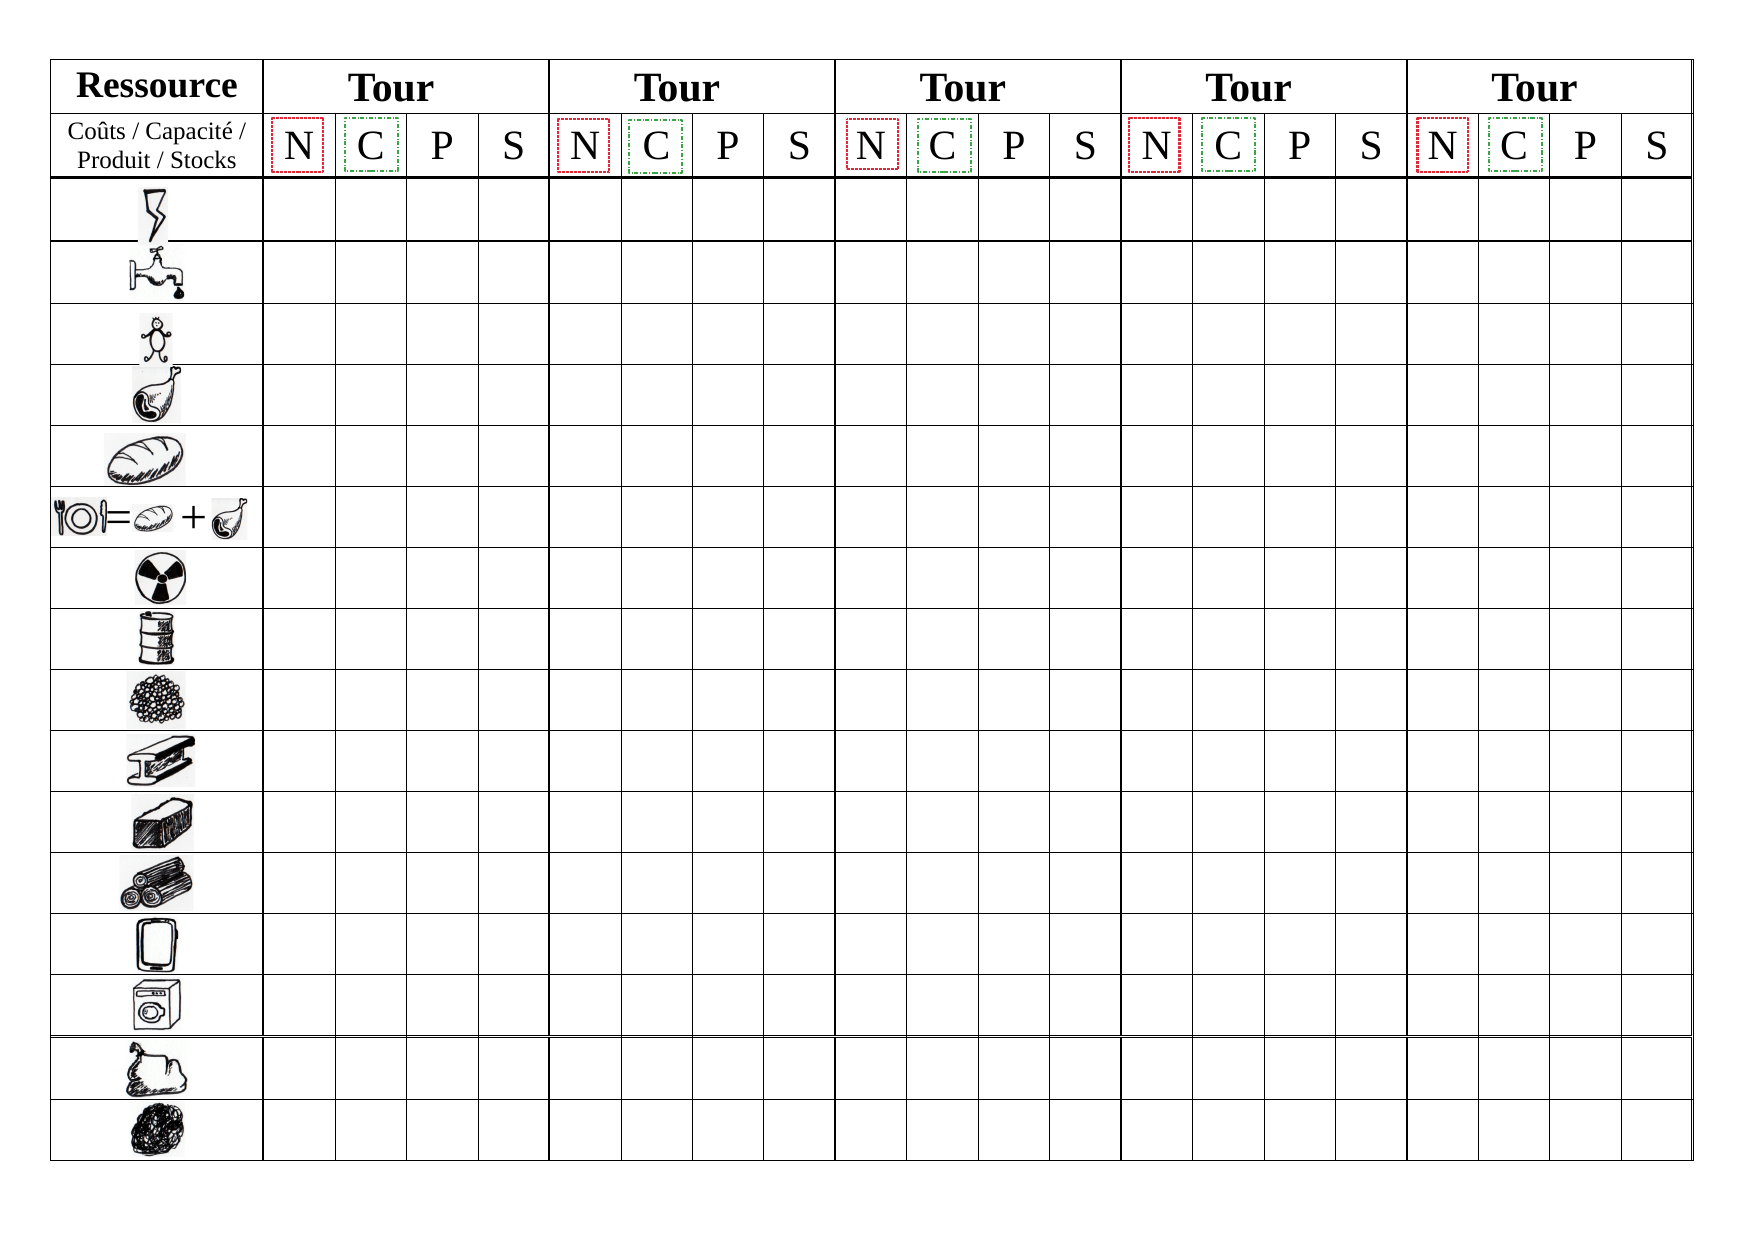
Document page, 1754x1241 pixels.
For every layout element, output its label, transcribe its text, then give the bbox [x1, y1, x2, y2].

table_cell [407, 853, 478, 913]
table_cell [1336, 914, 1406, 974]
table_cell [1479, 426, 1549, 486]
table_cell [550, 1038, 621, 1098]
table_cell [407, 487, 478, 547]
table_cell [1408, 304, 1478, 364]
table_cell [336, 731, 406, 791]
table_cell C [907, 114, 978, 176]
table_cell [1479, 914, 1549, 974]
table_cell [1408, 853, 1478, 913]
table_cell N [1122, 114, 1192, 176]
table_cell [622, 365, 692, 425]
picture [125, 1040, 188, 1098]
table_cell [1479, 1100, 1549, 1159]
table_cell S [764, 114, 834, 176]
table_cell [264, 975, 335, 1035]
table_cell [764, 1100, 834, 1159]
picture [128, 187, 185, 301]
table_cell [622, 731, 692, 791]
table_cell [907, 426, 978, 486]
table_cell [693, 1100, 763, 1159]
table_cell [764, 853, 834, 913]
table_cell [1336, 1038, 1406, 1098]
table_cell [264, 426, 335, 486]
table_cell [1479, 609, 1549, 669]
table_cell [764, 242, 834, 303]
table_cell [1408, 914, 1478, 974]
table_cell [1550, 487, 1621, 547]
table_cell [1050, 242, 1120, 303]
table_cell [979, 914, 1049, 974]
table_cell [1122, 304, 1192, 364]
table_cell [1050, 731, 1120, 791]
table_cell [1408, 179, 1478, 239]
table_cell [1122, 853, 1192, 913]
table_cell [550, 304, 621, 364]
table_cell [1050, 426, 1120, 486]
table_cell [1265, 792, 1335, 852]
picture [134, 916, 179, 974]
table_cell [550, 792, 621, 852]
table_cell [1122, 1038, 1192, 1098]
table_cell [1408, 975, 1478, 1035]
table_cell [1622, 792, 1691, 852]
table_cell [1265, 304, 1335, 364]
table_cell C [622, 114, 692, 176]
table_cell [1408, 731, 1478, 791]
table_cell [1622, 670, 1691, 730]
table_cell [693, 670, 763, 730]
picture [128, 1101, 185, 1157]
table_cell [907, 792, 978, 852]
picture [134, 550, 187, 605]
table_cell [1193, 853, 1264, 913]
table_cell [479, 365, 548, 425]
table_cell [907, 1100, 978, 1159]
table_cell [1550, 365, 1621, 425]
table_cell [51, 914, 262, 974]
table_cell [979, 792, 1049, 852]
table_cell [907, 914, 978, 974]
table_cell [1050, 670, 1120, 730]
table_cell [264, 179, 335, 239]
table_cell [51, 426, 262, 486]
table_cell [1550, 670, 1621, 730]
table_cell [1122, 731, 1192, 791]
table_cell [1193, 914, 1264, 974]
table_cell [1193, 304, 1264, 364]
table_cell [51, 853, 262, 913]
table_cell [479, 1100, 548, 1159]
table_cell [907, 1038, 978, 1098]
table_cell [1408, 609, 1478, 669]
picture [126, 734, 196, 787]
table_cell [622, 304, 692, 364]
table_cell [693, 731, 763, 791]
table_cell [1550, 1038, 1621, 1098]
table_cell [1122, 914, 1192, 974]
table_cell [264, 1038, 335, 1098]
table_cell [1265, 487, 1335, 547]
table_cell [1265, 548, 1335, 608]
table_cell [907, 487, 978, 547]
table_cell [264, 487, 335, 547]
table_header Tour [1408, 60, 1691, 113]
table_cell [1265, 365, 1335, 425]
table_cell [1336, 365, 1406, 425]
table_cell [836, 792, 906, 852]
table_cell [550, 853, 621, 913]
table_cell [550, 487, 621, 547]
table_cell [1193, 365, 1264, 425]
table_cell [1550, 975, 1621, 1035]
table_cell [693, 609, 763, 669]
table_cell [1550, 304, 1621, 364]
table_cell [1050, 975, 1120, 1035]
table_cell [979, 304, 1049, 364]
table_cell [1408, 1100, 1478, 1159]
table_cell [1479, 242, 1549, 303]
table_cell [1122, 179, 1192, 239]
table_cell Coûts / Capacité / Produit / Stocks [51, 114, 262, 176]
table_cell [764, 487, 834, 547]
table_cell P [979, 114, 1049, 176]
table_cell [1408, 242, 1478, 303]
table_cell [836, 365, 906, 425]
table_cell [264, 731, 335, 791]
table_cell S [1622, 114, 1691, 176]
table_cell [336, 1038, 406, 1098]
table_cell [407, 975, 478, 1035]
table_cell [1550, 426, 1621, 486]
table_cell P [1265, 114, 1335, 176]
table_cell [336, 914, 406, 974]
table_cell [550, 731, 621, 791]
table_cell [336, 179, 406, 239]
table_cell [407, 365, 478, 425]
table_cell [1336, 1100, 1406, 1159]
table_cell [407, 609, 478, 669]
table_cell [693, 975, 763, 1035]
table_cell [1336, 304, 1406, 364]
table_cell [336, 609, 406, 669]
table_cell [1479, 670, 1549, 730]
table_cell [979, 548, 1049, 608]
table_cell [836, 914, 906, 974]
table_cell [1479, 853, 1549, 913]
table_cell P [407, 114, 478, 176]
table_cell [836, 548, 906, 608]
table_cell [336, 365, 406, 425]
table_cell [51, 609, 262, 669]
table_cell [1193, 670, 1264, 730]
table_cell C [1193, 114, 1264, 176]
table_cell [907, 670, 978, 730]
table_cell [479, 548, 548, 608]
table_cell N [550, 114, 621, 176]
table_cell [907, 609, 978, 669]
table_cell [1265, 426, 1335, 486]
table_cell [1622, 853, 1691, 913]
table_cell [693, 179, 763, 239]
table_cell [479, 487, 548, 547]
table_cell [479, 242, 548, 303]
table_cell [1050, 609, 1120, 669]
table_cell [693, 548, 763, 608]
table_cell [51, 242, 262, 303]
table_cell P [1550, 114, 1621, 176]
table_cell [836, 426, 906, 486]
table_cell S [1336, 114, 1406, 176]
table_cell [550, 670, 621, 730]
table_cell [1336, 487, 1406, 547]
table_cell [1408, 670, 1478, 730]
table_header Tour [1122, 60, 1406, 113]
table_cell [550, 426, 621, 486]
table_cell [1193, 1100, 1264, 1159]
table_cell [979, 975, 1049, 1035]
table_cell [693, 792, 763, 852]
table_cell P [693, 114, 763, 176]
table_cell [1265, 609, 1335, 669]
table_cell [479, 731, 548, 791]
table_cell [836, 304, 906, 364]
table_cell [1622, 304, 1691, 364]
table_cell [1479, 548, 1549, 608]
table_cell [1550, 548, 1621, 608]
table_cell [622, 487, 692, 547]
table_cell [1122, 242, 1192, 303]
table_cell S [479, 114, 548, 176]
table_cell [764, 609, 834, 669]
table_cell [1122, 487, 1192, 547]
table_cell [1622, 731, 1691, 791]
table_cell [1265, 853, 1335, 913]
table_cell [407, 242, 478, 303]
table_cell [979, 670, 1049, 730]
table_cell [1122, 792, 1192, 852]
table_cell [1550, 1100, 1621, 1159]
table_cell [764, 731, 834, 791]
table_header Ressource [51, 60, 262, 113]
table_cell [1122, 426, 1192, 486]
table_cell [836, 609, 906, 669]
table_cell [1050, 365, 1120, 425]
table_cell [407, 914, 478, 974]
table_cell [479, 426, 548, 486]
table_cell [979, 1100, 1049, 1159]
table_cell [51, 304, 262, 364]
table_cell [264, 609, 335, 669]
table_cell [622, 670, 692, 730]
table_cell [1622, 609, 1691, 669]
table_cell [550, 609, 621, 669]
table_cell [1122, 975, 1192, 1035]
table_cell [1336, 792, 1406, 852]
table_cell [550, 242, 621, 303]
table_cell [479, 975, 548, 1035]
table_cell [907, 975, 978, 1035]
picture [126, 671, 186, 729]
table_cell [336, 242, 406, 303]
table_cell [407, 1038, 478, 1098]
table_cell [264, 548, 335, 608]
table_cell [907, 304, 978, 364]
table_cell [764, 792, 834, 852]
table_cell N [1408, 114, 1478, 176]
table_cell [979, 179, 1049, 239]
table_cell = + [51, 487, 262, 547]
table_cell [407, 179, 478, 239]
table_cell [51, 365, 262, 425]
table_cell [1336, 242, 1406, 303]
table_cell [1622, 242, 1691, 303]
table_cell [1193, 426, 1264, 486]
table_cell N [836, 114, 906, 176]
table_cell [1479, 304, 1549, 364]
table_cell [693, 487, 763, 547]
table_cell [1550, 731, 1621, 791]
table_cell [407, 304, 478, 364]
table_cell [1193, 179, 1264, 239]
table_cell [1408, 1038, 1478, 1098]
table_cell [51, 670, 262, 730]
table_cell [1265, 914, 1335, 974]
table_cell [1193, 731, 1264, 791]
table_cell [693, 304, 763, 364]
table_cell [1193, 548, 1264, 608]
table_cell [836, 242, 906, 303]
table_cell C [1479, 114, 1549, 176]
table_cell [1122, 365, 1192, 425]
table_cell [1050, 1038, 1120, 1098]
table_cell [622, 609, 692, 669]
table_cell [1622, 426, 1691, 486]
table_cell [336, 670, 406, 730]
table_cell [622, 914, 692, 974]
table_cell [1479, 487, 1549, 547]
table_cell [979, 426, 1049, 486]
table_cell [336, 304, 406, 364]
table_cell [907, 242, 978, 303]
table_cell [1408, 487, 1478, 547]
table_cell [264, 792, 335, 852]
table_cell [836, 670, 906, 730]
table_cell [1265, 242, 1335, 303]
table_cell [1193, 609, 1264, 669]
table_cell [51, 975, 262, 1035]
table_cell [1193, 1038, 1264, 1098]
table_cell [264, 365, 335, 425]
table_cell [1193, 975, 1264, 1035]
table_cell [764, 1038, 834, 1098]
table_cell [336, 853, 406, 913]
table_cell [1622, 1100, 1691, 1159]
table_cell [550, 1100, 621, 1159]
table_cell [479, 304, 548, 364]
table_cell [407, 426, 478, 486]
table_cell [1622, 179, 1691, 239]
table_cell [979, 731, 1049, 791]
table_cell [336, 792, 406, 852]
table_cell [1122, 1100, 1192, 1159]
table_cell [1265, 179, 1335, 239]
table_cell [622, 426, 692, 486]
table_header Tour [264, 60, 548, 113]
table_cell [1550, 853, 1621, 913]
table_cell [693, 426, 763, 486]
table_cell [479, 179, 548, 239]
table_cell [622, 548, 692, 608]
table_cell [264, 242, 335, 303]
table_cell [764, 365, 834, 425]
table_cell [1050, 548, 1120, 608]
table_cell [1408, 792, 1478, 852]
table_cell [1265, 731, 1335, 791]
table_cell [479, 1038, 548, 1098]
table_cell C [336, 114, 406, 176]
table_cell [1550, 609, 1621, 669]
table_cell [1265, 670, 1335, 730]
table_cell [550, 365, 621, 425]
table_cell [1193, 242, 1264, 303]
table_cell [51, 792, 262, 852]
picture [103, 433, 186, 486]
table_cell [836, 975, 906, 1035]
table_cell [907, 548, 978, 608]
table_cell [764, 179, 834, 239]
table_cell [622, 179, 692, 239]
table_cell [264, 914, 335, 974]
table_cell [264, 853, 335, 913]
picture [51, 497, 108, 536]
table_cell [550, 975, 621, 1035]
table_cell [550, 179, 621, 239]
table_cell [764, 975, 834, 1035]
table_cell [1622, 548, 1691, 608]
table_cell [336, 975, 406, 1035]
table_cell [51, 179, 262, 239]
table_cell [1336, 179, 1406, 239]
table_cell [1193, 792, 1264, 852]
table_cell [836, 1100, 906, 1159]
table_cell [1550, 792, 1621, 852]
table_cell [336, 426, 406, 486]
table_cell [836, 1038, 906, 1098]
table_cell [622, 1100, 692, 1159]
table_cell [1050, 304, 1120, 364]
table_cell [622, 975, 692, 1035]
table_cell [1550, 179, 1621, 239]
table_cell [550, 914, 621, 974]
table_cell [1336, 426, 1406, 486]
table_cell [979, 853, 1049, 913]
table_cell [479, 670, 548, 730]
table_cell [51, 731, 262, 791]
table_cell [51, 1100, 262, 1159]
table_cell [1479, 1038, 1549, 1098]
table_header Tour [836, 60, 1120, 113]
picture [132, 504, 174, 532]
table_cell [764, 426, 834, 486]
table_cell [764, 914, 834, 974]
table_cell N [264, 114, 335, 176]
table_cell [1408, 548, 1478, 608]
table_cell [622, 792, 692, 852]
table_cell S [1050, 114, 1120, 176]
table_cell [1336, 731, 1406, 791]
table_cell [479, 792, 548, 852]
table_cell [336, 548, 406, 608]
table_cell [1265, 975, 1335, 1035]
table_cell [693, 365, 763, 425]
table_cell [836, 487, 906, 547]
picture [211, 498, 248, 540]
table_cell [907, 365, 978, 425]
table_cell [407, 548, 478, 608]
table_cell [979, 365, 1049, 425]
table_cell [1122, 548, 1192, 608]
table_cell [693, 914, 763, 974]
table_cell [1050, 1100, 1120, 1159]
table_cell [622, 1038, 692, 1098]
table_cell [1050, 792, 1120, 852]
table_cell [407, 792, 478, 852]
table_cell [1408, 426, 1478, 486]
table_cell [407, 1100, 478, 1159]
table_cell [264, 670, 335, 730]
table_cell [979, 242, 1049, 303]
table_cell [764, 670, 834, 730]
table_cell [1336, 609, 1406, 669]
table_cell [1479, 792, 1549, 852]
table_cell [51, 548, 262, 608]
table_cell [550, 548, 621, 608]
table_cell [1050, 179, 1120, 239]
table_cell [1050, 914, 1120, 974]
table_cell [479, 853, 548, 913]
table_cell [264, 1100, 335, 1159]
table_cell [1479, 975, 1549, 1035]
table_cell [1622, 365, 1691, 425]
table_cell [979, 487, 1049, 547]
table_cell [836, 853, 906, 913]
table_cell [1336, 670, 1406, 730]
table_cell [1479, 731, 1549, 791]
picture [131, 977, 182, 1031]
table_cell [979, 1038, 1049, 1098]
table_cell [1622, 975, 1691, 1035]
table_cell [907, 853, 978, 913]
table_cell [336, 487, 406, 547]
table_cell [1336, 548, 1406, 608]
table_cell [1050, 853, 1120, 913]
table_header Tour [550, 60, 834, 113]
table_cell [479, 914, 548, 974]
table_cell [1479, 179, 1549, 239]
table_cell [264, 304, 335, 364]
picture [138, 611, 175, 665]
table_cell [1479, 365, 1549, 425]
table_cell [693, 1038, 763, 1098]
table_cell [1550, 914, 1621, 974]
table_cell [1336, 975, 1406, 1035]
table_cell [907, 731, 978, 791]
table_cell [407, 670, 478, 730]
table_cell [764, 304, 834, 364]
table_cell [1408, 365, 1478, 425]
table_cell [407, 731, 478, 791]
table_cell [622, 242, 692, 303]
table_cell [979, 609, 1049, 669]
table_cell [479, 609, 548, 669]
table_cell [1336, 853, 1406, 913]
table_cell [836, 179, 906, 239]
table_cell [693, 242, 763, 303]
table_cell [907, 179, 978, 239]
table_cell [1622, 914, 1691, 974]
table_cell [336, 1100, 406, 1159]
table_cell [1265, 1100, 1335, 1159]
picture [119, 855, 194, 911]
table_cell [836, 731, 906, 791]
table_cell [622, 853, 692, 913]
table_cell [1122, 609, 1192, 669]
table_cell [51, 1038, 262, 1098]
table_cell [1550, 242, 1621, 303]
table_cell [693, 853, 763, 913]
table_cell [1193, 487, 1264, 547]
table_cell [1050, 487, 1120, 547]
picture [132, 313, 182, 423]
table_cell [1622, 487, 1691, 547]
picture [131, 794, 194, 851]
table_cell [764, 548, 834, 608]
table_cell [1622, 1038, 1691, 1098]
table_cell [1265, 1038, 1335, 1098]
table_cell [1122, 670, 1192, 730]
